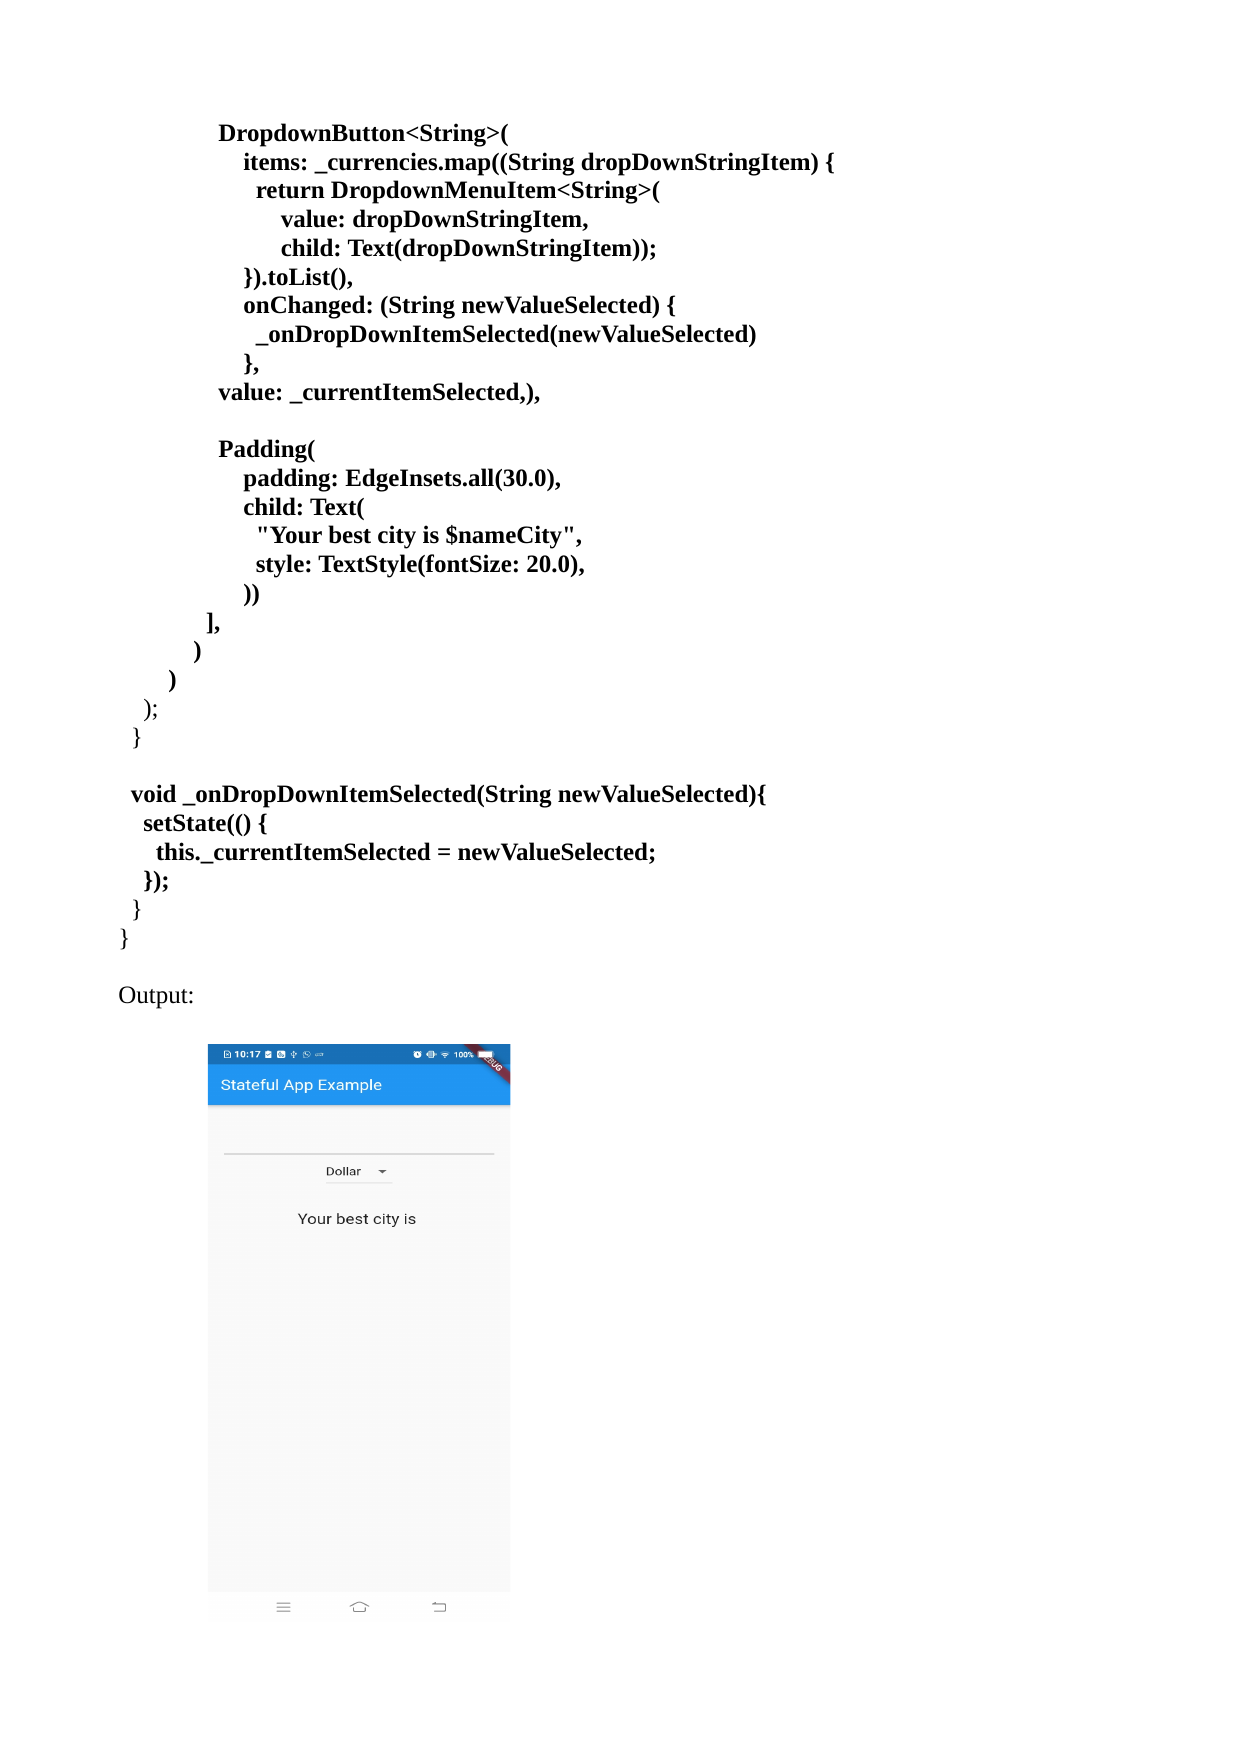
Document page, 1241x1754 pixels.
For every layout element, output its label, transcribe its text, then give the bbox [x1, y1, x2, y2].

text DropdownButton<String>( [118, 118, 1122, 147]
text return DropdownMenuItem<String>( [118, 176, 1122, 204]
text ], [118, 607, 1122, 636]
text )) [118, 578, 1122, 607]
text }); [118, 866, 1122, 894]
text items: _currencies.map((String dropDownStringItem) { [118, 147, 1122, 176]
text _onDropDownItemSelected(newValueSelected) [118, 319, 1122, 348]
text ) [118, 664, 1122, 693]
text value: _currentItemSelected,), [118, 377, 1122, 406]
text } [118, 894, 1122, 923]
text this._currentItemSelected = newValueSelected; [118, 837, 1122, 866]
text child: Text( [118, 492, 1122, 521]
text child: Text(dropDownStringItem)); [118, 233, 1122, 262]
text Padding( [118, 434, 1122, 463]
text }).toList(), [118, 262, 1122, 291]
text setState(() { [118, 808, 1122, 837]
text "Your best city is $nameCity", [118, 521, 1122, 549]
text Output: [118, 981, 1122, 1009]
text ) [118, 636, 1122, 664]
text value: dropDownStringItem, [118, 204, 1122, 233]
text void _onDropDownItemSelected(String newValueSelected){ [118, 779, 1122, 808]
text } [118, 923, 1122, 952]
text } [118, 722, 1122, 751]
text }, [118, 348, 1122, 377]
picture [207, 1044, 511, 1622]
text ); [118, 693, 1122, 722]
text onChanged: (String newValueSelected) { [118, 291, 1122, 319]
text style: TextStyle(fontSize: 20.0), [118, 549, 1122, 578]
text padding: EdgeInsets.all(30.0), [118, 463, 1122, 492]
